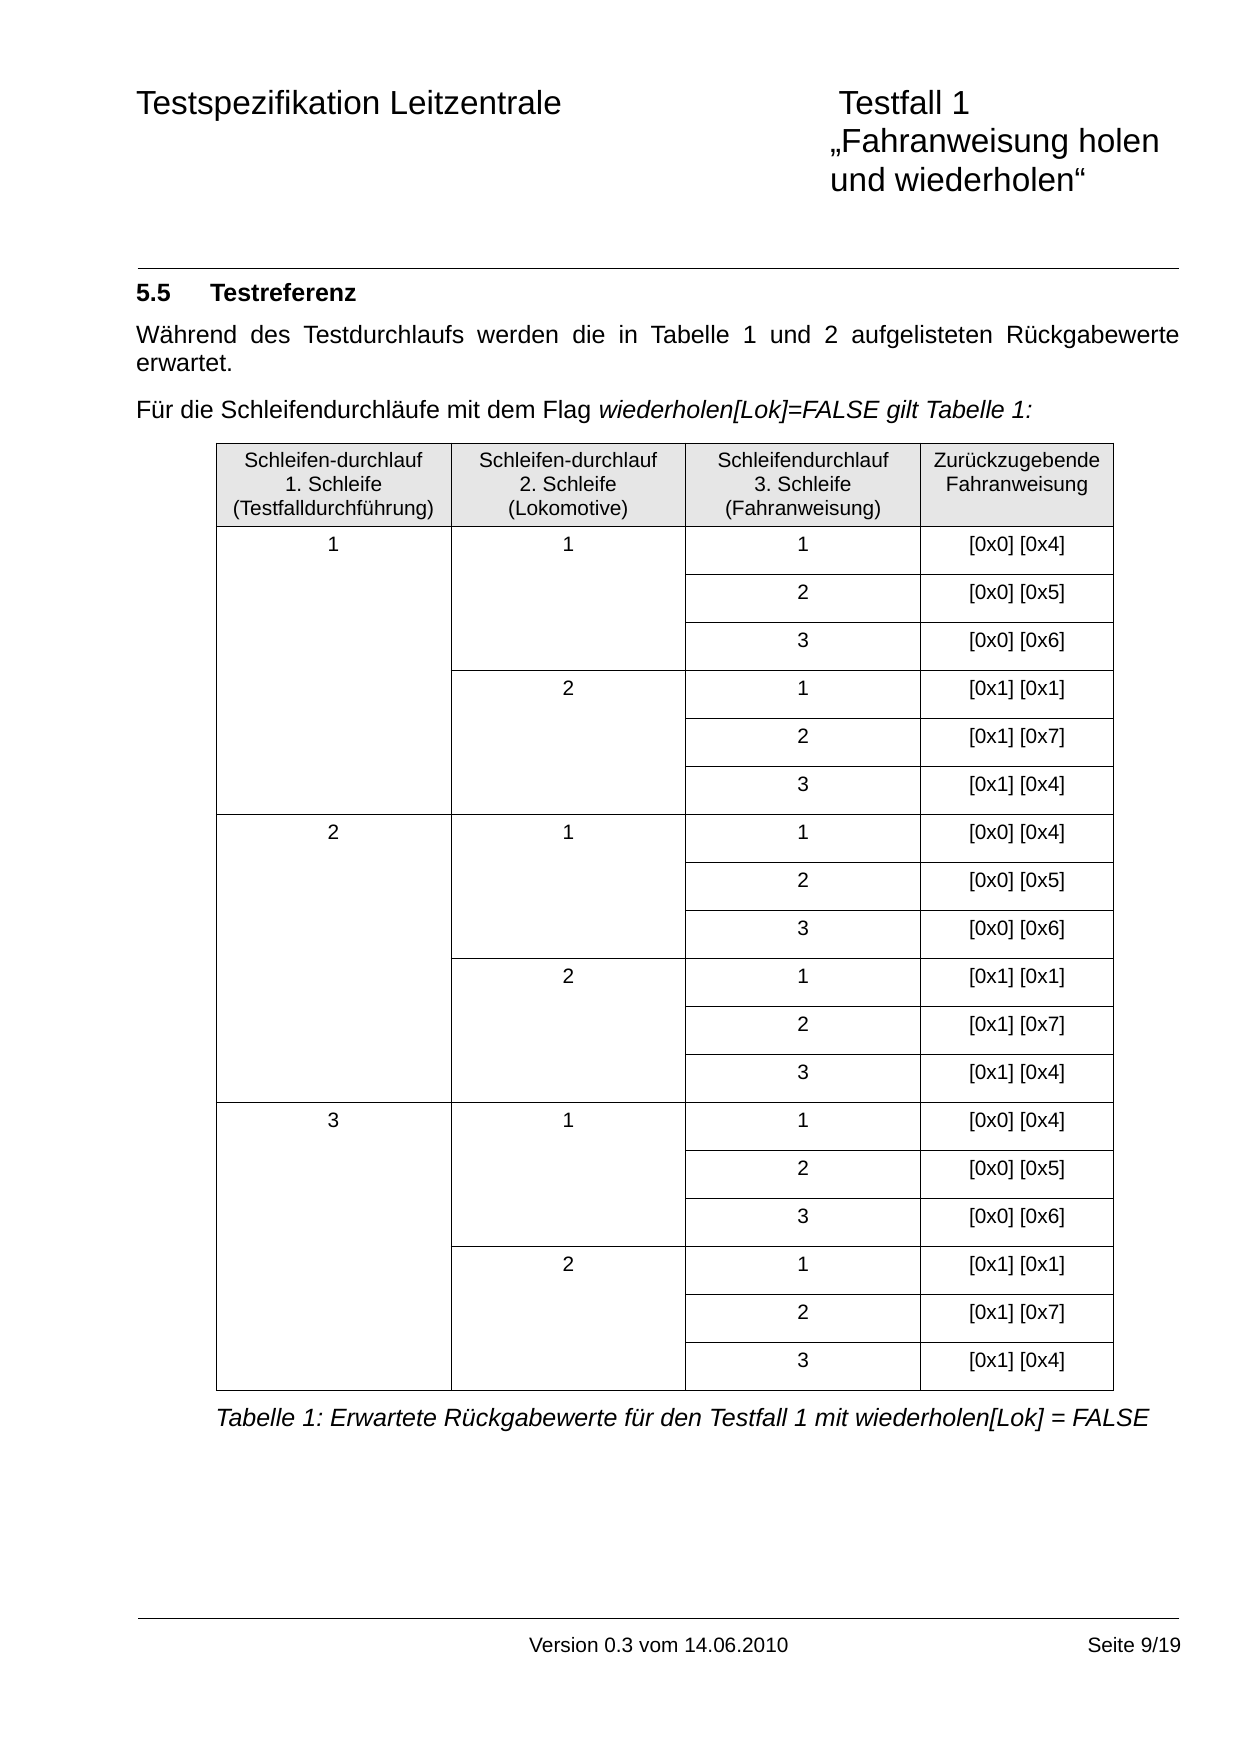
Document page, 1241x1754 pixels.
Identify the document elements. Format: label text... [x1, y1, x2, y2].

table_cell 2 [686, 719, 920, 766]
table_header Schleifendurchlauf 3. Schleife (Fahranweisung) [686, 444, 920, 526]
subtitle Testreferenz [136, 289, 1181, 307]
table_header Zurückzugebende Fahranweisung [921, 444, 1113, 526]
table_cell 3 [686, 1199, 920, 1246]
table_cell [0x0] [0x4] [921, 527, 1113, 574]
table_cell [0x1] [0x1] [921, 671, 1113, 718]
table_cell [0x1] [0x7] [921, 719, 1113, 766]
table_cell 3 [686, 1055, 920, 1102]
table_cell [0x0] [0x4] [921, 1103, 1113, 1150]
table_cell 1 [686, 527, 920, 574]
table_cell [0x1] [0x4] [921, 767, 1113, 814]
table_header Schleifen-durchlauf 2. Schleife (Lokomotive) [452, 444, 685, 526]
table_cell 2 [686, 1295, 920, 1342]
table_cell [0x0] [0x5] [921, 575, 1113, 622]
table_cell 2 [217, 815, 451, 1102]
table_cell 3 [686, 911, 920, 958]
text Für die Schleifendurchläufe mit dem Flag wiederholen[Lok]=FALSE gilt Tabelle 1: [136, 395, 1181, 424]
text Tabelle 1: Erwartete Rückgabewerte für den Testfall 1 mit wiederholen[Lok] = FALSE [215, 1403, 1181, 1432]
table_cell 1 [686, 959, 920, 1006]
table_cell [0x1] [0x4] [921, 1055, 1113, 1102]
table_cell [0x1] [0x7] [921, 1007, 1113, 1054]
table_cell 3 [217, 1103, 451, 1390]
table_cell [0x0] [0x6] [921, 1199, 1113, 1246]
table_cell 1 [686, 671, 920, 718]
table_cell 2 [452, 1247, 685, 1390]
table_cell 1 [452, 815, 685, 958]
table_cell [0x1] [0x7] [921, 1295, 1113, 1342]
table_cell 1 [686, 1247, 920, 1294]
table_cell [0x0] [0x5] [921, 863, 1113, 910]
table_cell 2 [686, 863, 920, 910]
table_cell 2 [686, 1007, 920, 1054]
table_cell 3 [686, 767, 920, 814]
table_cell [0x0] [0x5] [921, 1151, 1113, 1198]
table_cell 2 [452, 671, 685, 814]
text Während des Testdurchlaufs werden die in Tabelle 1 und 2 aufgelisteten Rückgabewerte erwartet. [136, 319, 1181, 377]
table_cell 1 [217, 527, 451, 814]
table_cell 2 [686, 575, 920, 622]
table_cell 1 [452, 1103, 685, 1246]
table_cell 2 [686, 1151, 920, 1198]
table_cell 1 [452, 527, 685, 670]
table_cell [0x0] [0x6] [921, 623, 1113, 670]
table_cell [0x1] [0x1] [921, 959, 1113, 1006]
table_cell [0x1] [0x4] [921, 1343, 1113, 1390]
table_cell 2 [452, 959, 685, 1102]
table_cell 1 [686, 815, 920, 862]
table_cell 3 [686, 623, 920, 670]
table_cell [0x1] [0x1] [921, 1247, 1113, 1294]
table_cell 3 [686, 1343, 920, 1390]
table_cell [0x0] [0x6] [921, 911, 1113, 958]
table_cell [0x0] [0x4] [921, 815, 1113, 862]
table_header Schleifen-durchlauf 1. Schleife (Testfalldurchführung) [217, 444, 451, 526]
table_cell 1 [686, 1103, 920, 1150]
